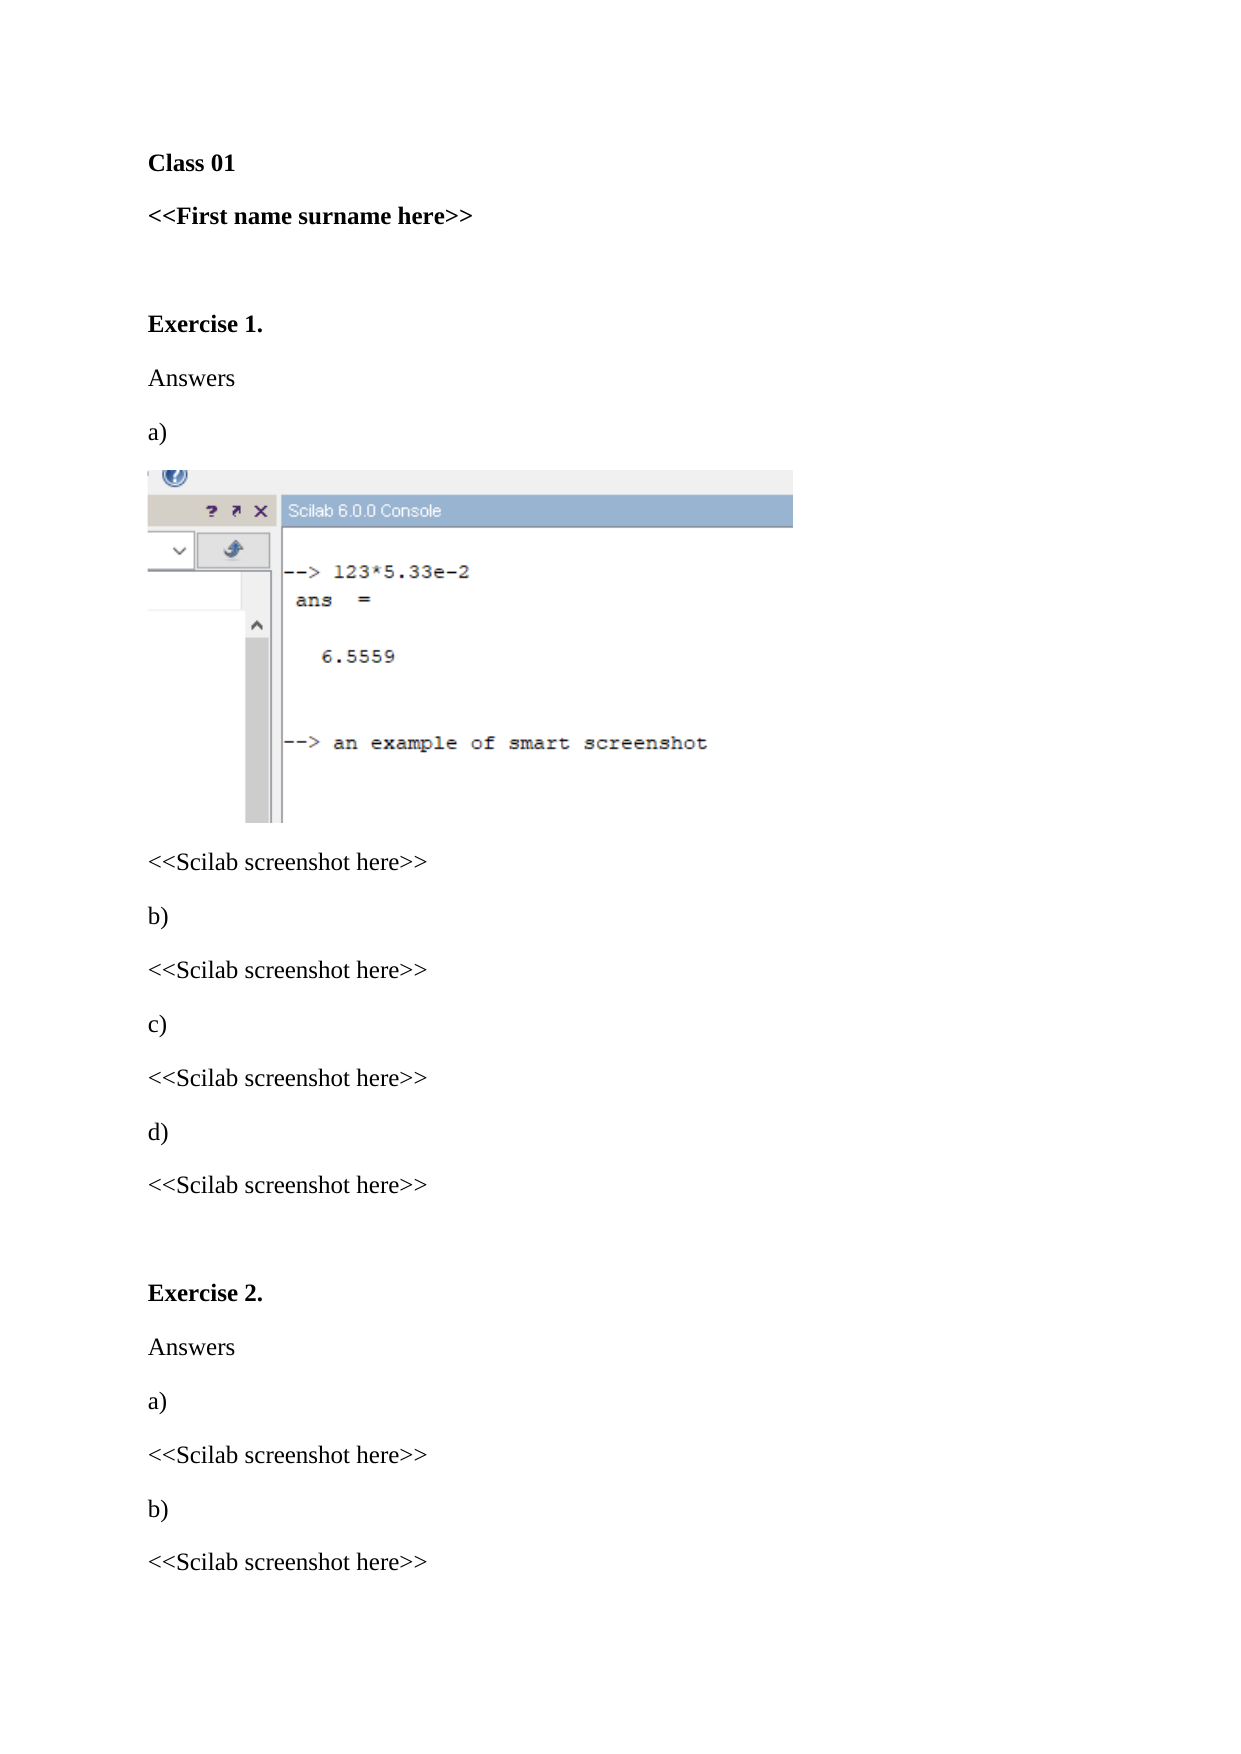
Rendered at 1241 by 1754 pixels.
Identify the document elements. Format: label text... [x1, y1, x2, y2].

text <<Scilab screenshot here>> [148, 1063, 1093, 1092]
text Answers [148, 1332, 1093, 1361]
text Class 01 [148, 148, 1093, 176]
text d) [148, 1117, 1093, 1145]
text b) [148, 901, 1093, 930]
text <<Scilab screenshot here>> [148, 955, 1093, 984]
text <<Scilab screenshot here>> [148, 1440, 1093, 1468]
text <<Scilab screenshot here>> [148, 847, 1093, 876]
text Exercise 1. [148, 309, 1093, 338]
text a) [148, 417, 1093, 446]
text Answers [148, 363, 1093, 392]
text Exercise 2. [148, 1278, 1093, 1307]
text b) [148, 1494, 1093, 1522]
text <<Scilab screenshot here>> [148, 1171, 1093, 1199]
text c) [148, 1009, 1093, 1038]
text a) [148, 1386, 1093, 1415]
text <<First name surname here>> [148, 201, 1093, 230]
text <<Scilab screenshot here>> [148, 1547, 1093, 1576]
